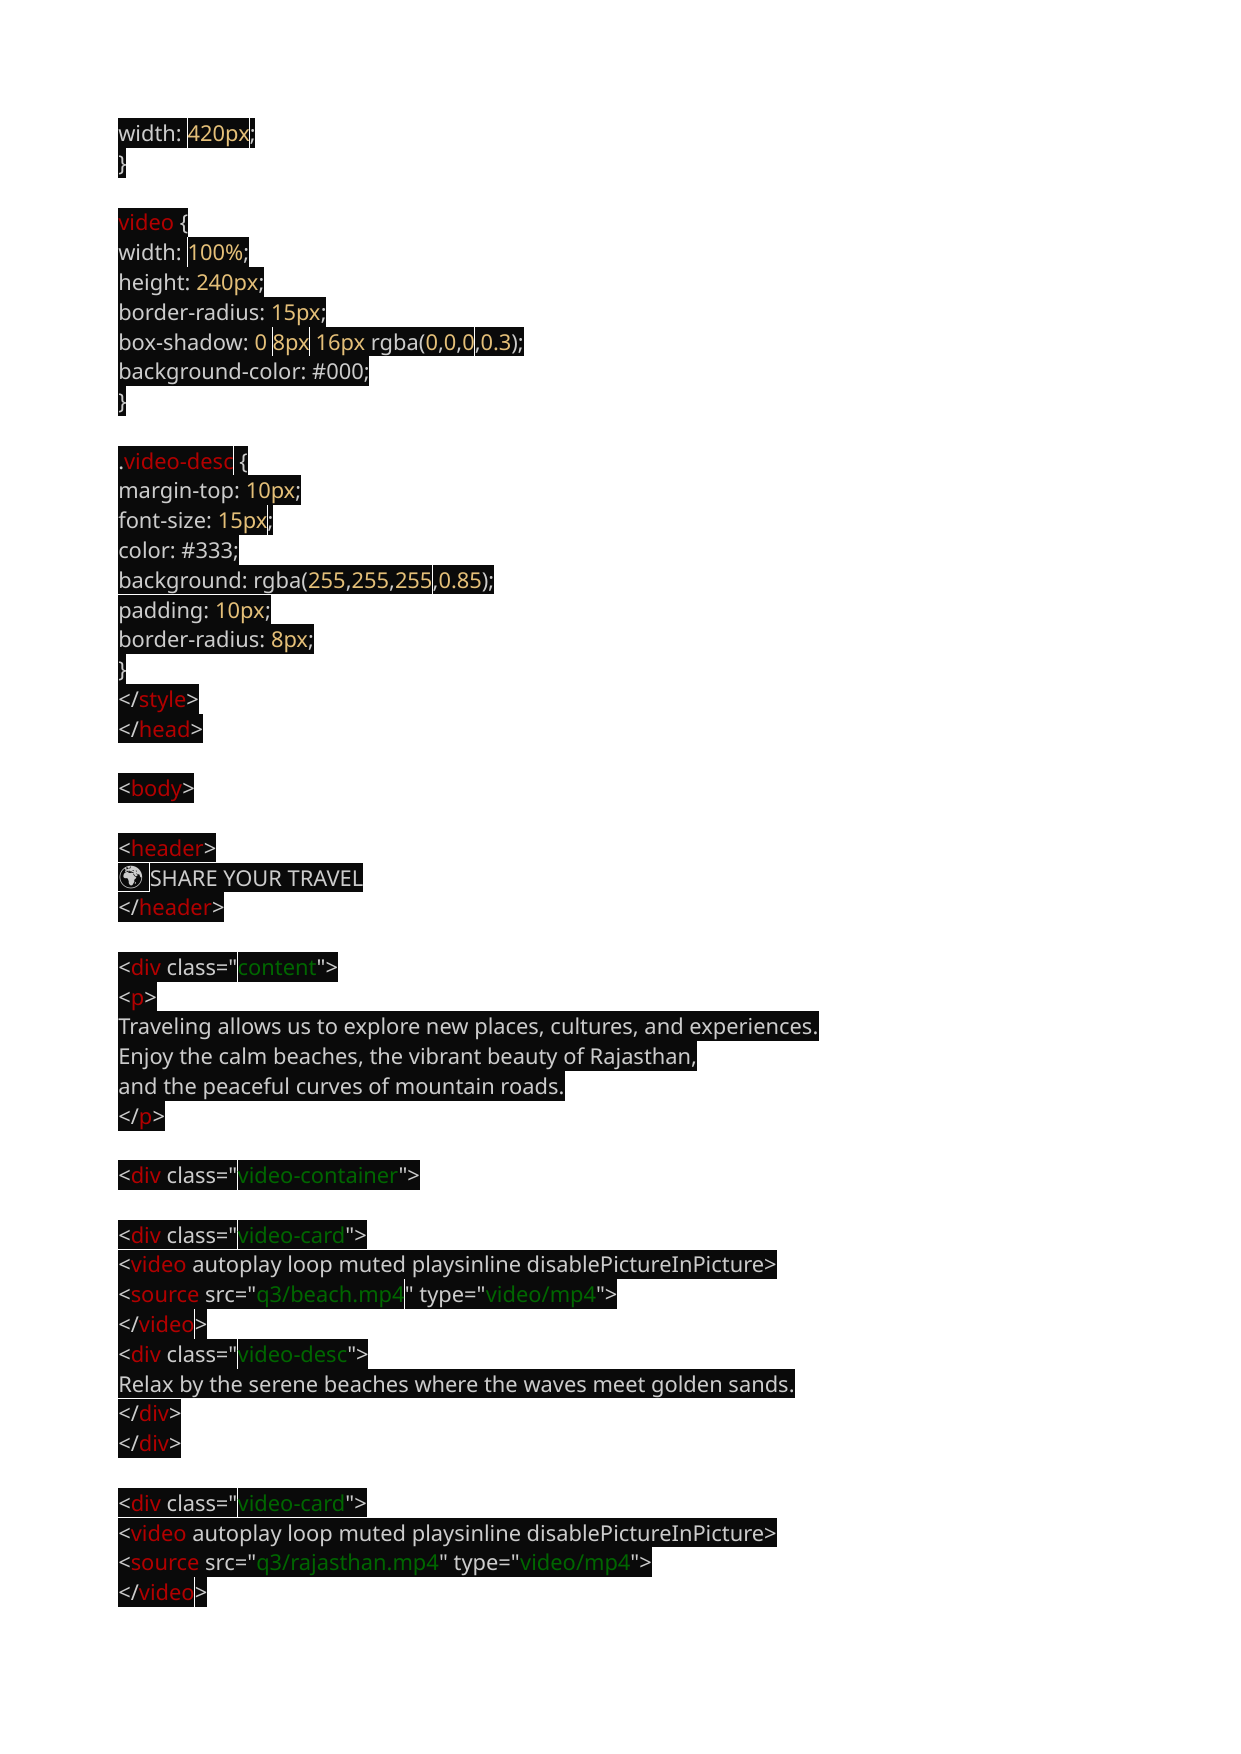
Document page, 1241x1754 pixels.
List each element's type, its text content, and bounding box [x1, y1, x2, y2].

text </div> [118, 1428, 1122, 1458]
text width: 420px; [118, 118, 1122, 148]
text <p> [118, 982, 1122, 1011]
text <header> [118, 833, 1122, 862]
text background-color: #000; [118, 356, 1122, 386]
text Enjoy the calm beaches, the vibrant beauty of Rajasthan, [118, 1041, 1122, 1071]
text box-shadow: 0 8px 16px rgba(0,0,0,0.3); [118, 327, 1122, 356]
text margin-top: 10px; [118, 475, 1122, 505]
text Traveling allows us to explore new places, cultures, and experiences. [118, 1011, 1122, 1041]
text font-size: 15px; [118, 505, 1122, 535]
text </video> [118, 1309, 1122, 1339]
text <video autoplay loop muted playsinline disablePictureInPicture> [118, 1249, 1122, 1279]
text 🌍 SHARE YOUR TRAVEL [118, 862, 1122, 892]
text .video-desc { [118, 446, 1122, 475]
text and the peaceful curves of mountain roads. [118, 1071, 1122, 1101]
text </header> [118, 892, 1122, 922]
text background: rgba(255,255,255,0.85); [118, 565, 1122, 594]
text padding: 10px; [118, 594, 1122, 624]
text color: #333; [118, 535, 1122, 565]
text border-radius: 15px; [118, 297, 1122, 327]
text </p> [118, 1101, 1122, 1131]
text </video> [118, 1577, 1122, 1607]
text height: 240px; [118, 267, 1122, 297]
text <div class="video-card"> [118, 1488, 1122, 1517]
text <div class="video-card"> [118, 1220, 1122, 1249]
text <div class="video-container"> [118, 1160, 1122, 1190]
text </style> [118, 684, 1122, 714]
text </head> [118, 714, 1122, 743]
text <source src="q3/rajasthan.mp4" type="video/mp4"> [118, 1547, 1122, 1577]
text } [118, 386, 1122, 416]
text width: 100%; [118, 237, 1122, 267]
text <source src="q3/beach.mp4" type="video/mp4"> [118, 1279, 1122, 1309]
text } [118, 654, 1122, 684]
text <video autoplay loop muted playsinline disablePictureInPicture> [118, 1517, 1122, 1547]
text </div> [118, 1398, 1122, 1428]
text video { [118, 207, 1122, 237]
text Relax by the serene beaches where the waves meet golden sands. [118, 1369, 1122, 1398]
text <div class="video-desc"> [118, 1339, 1122, 1369]
text <body> [118, 773, 1122, 803]
text } [118, 148, 1122, 178]
text <div class="content"> [118, 952, 1122, 982]
text border-radius: 8px; [118, 624, 1122, 654]
